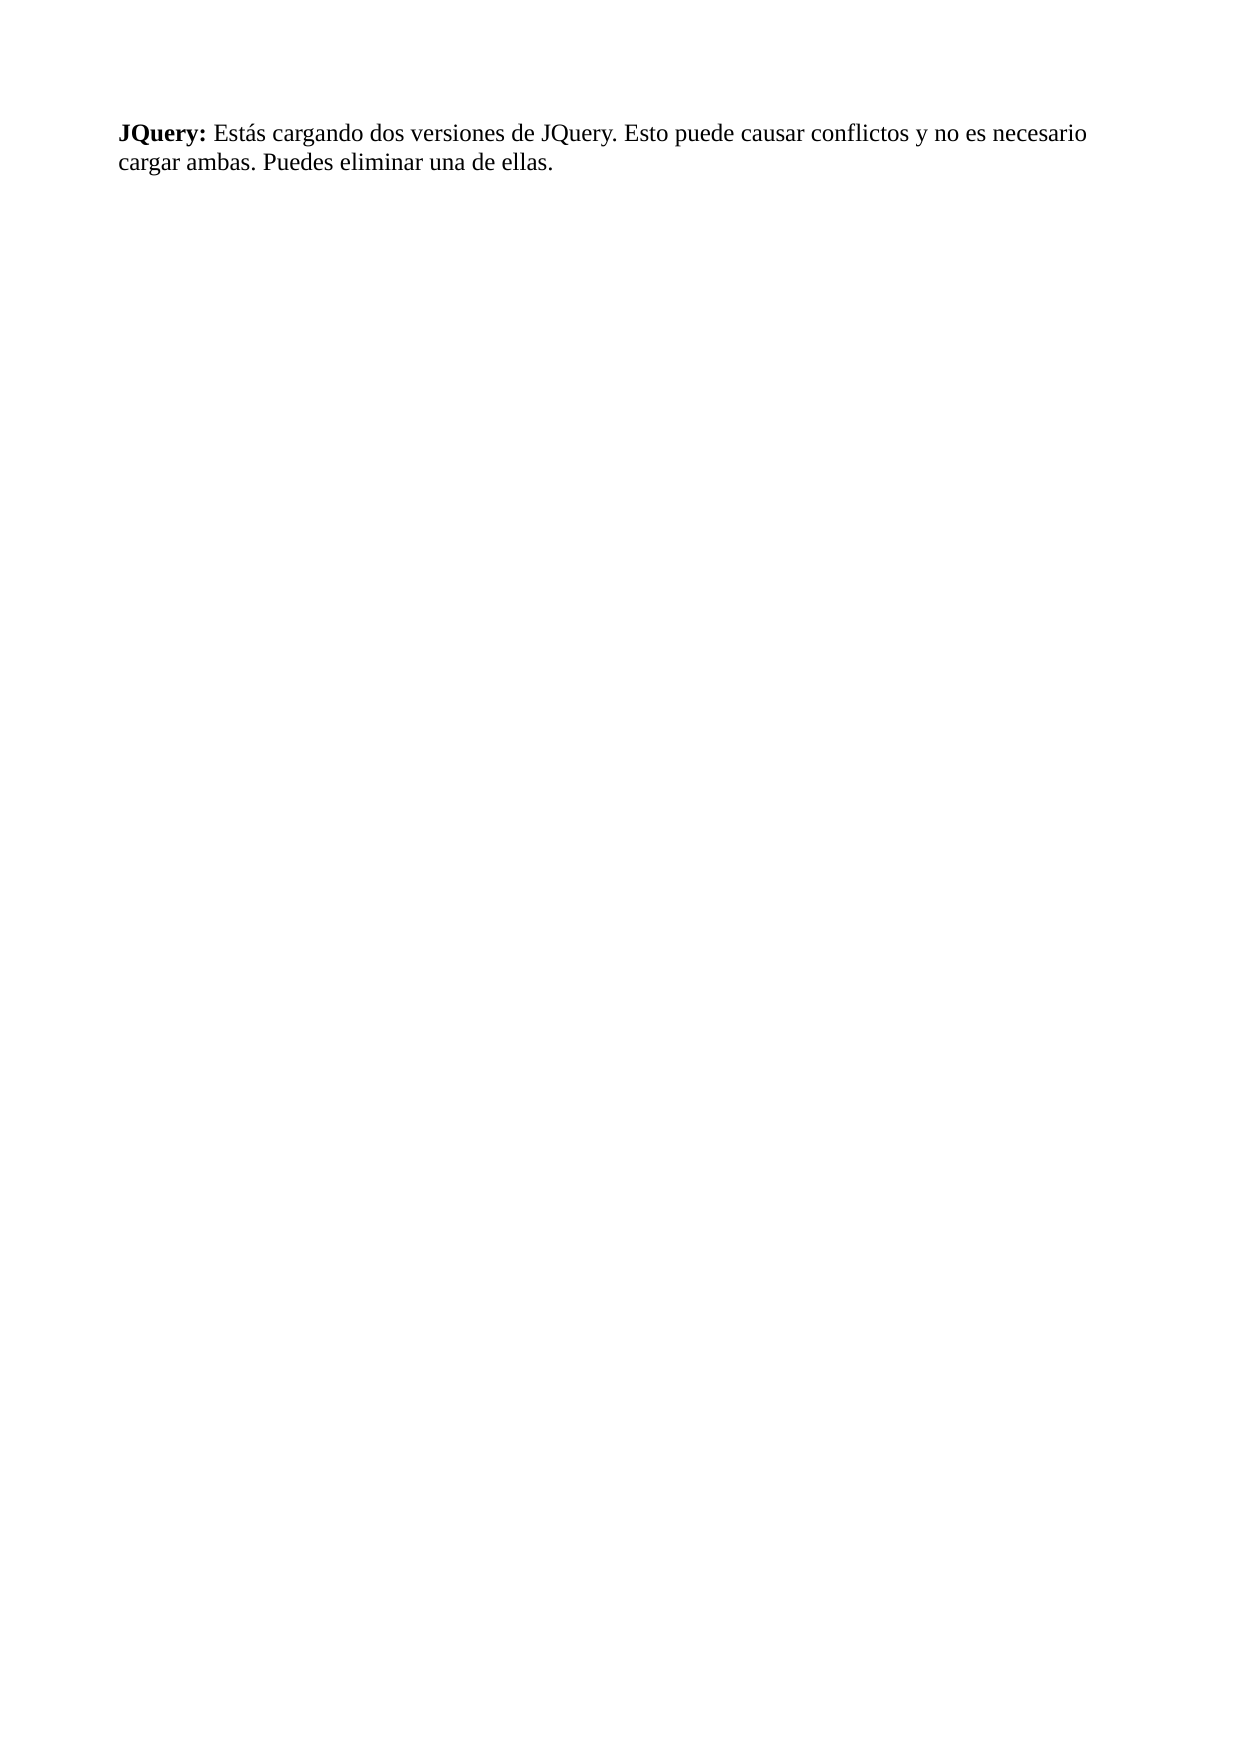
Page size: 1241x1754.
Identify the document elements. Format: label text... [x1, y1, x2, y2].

text JQuery: Estás cargando dos versiones de JQuery. Esto puede causar conflictos y no es necesario cargar ambas. Puedes eliminar una de ellas. [118, 118, 1122, 176]
